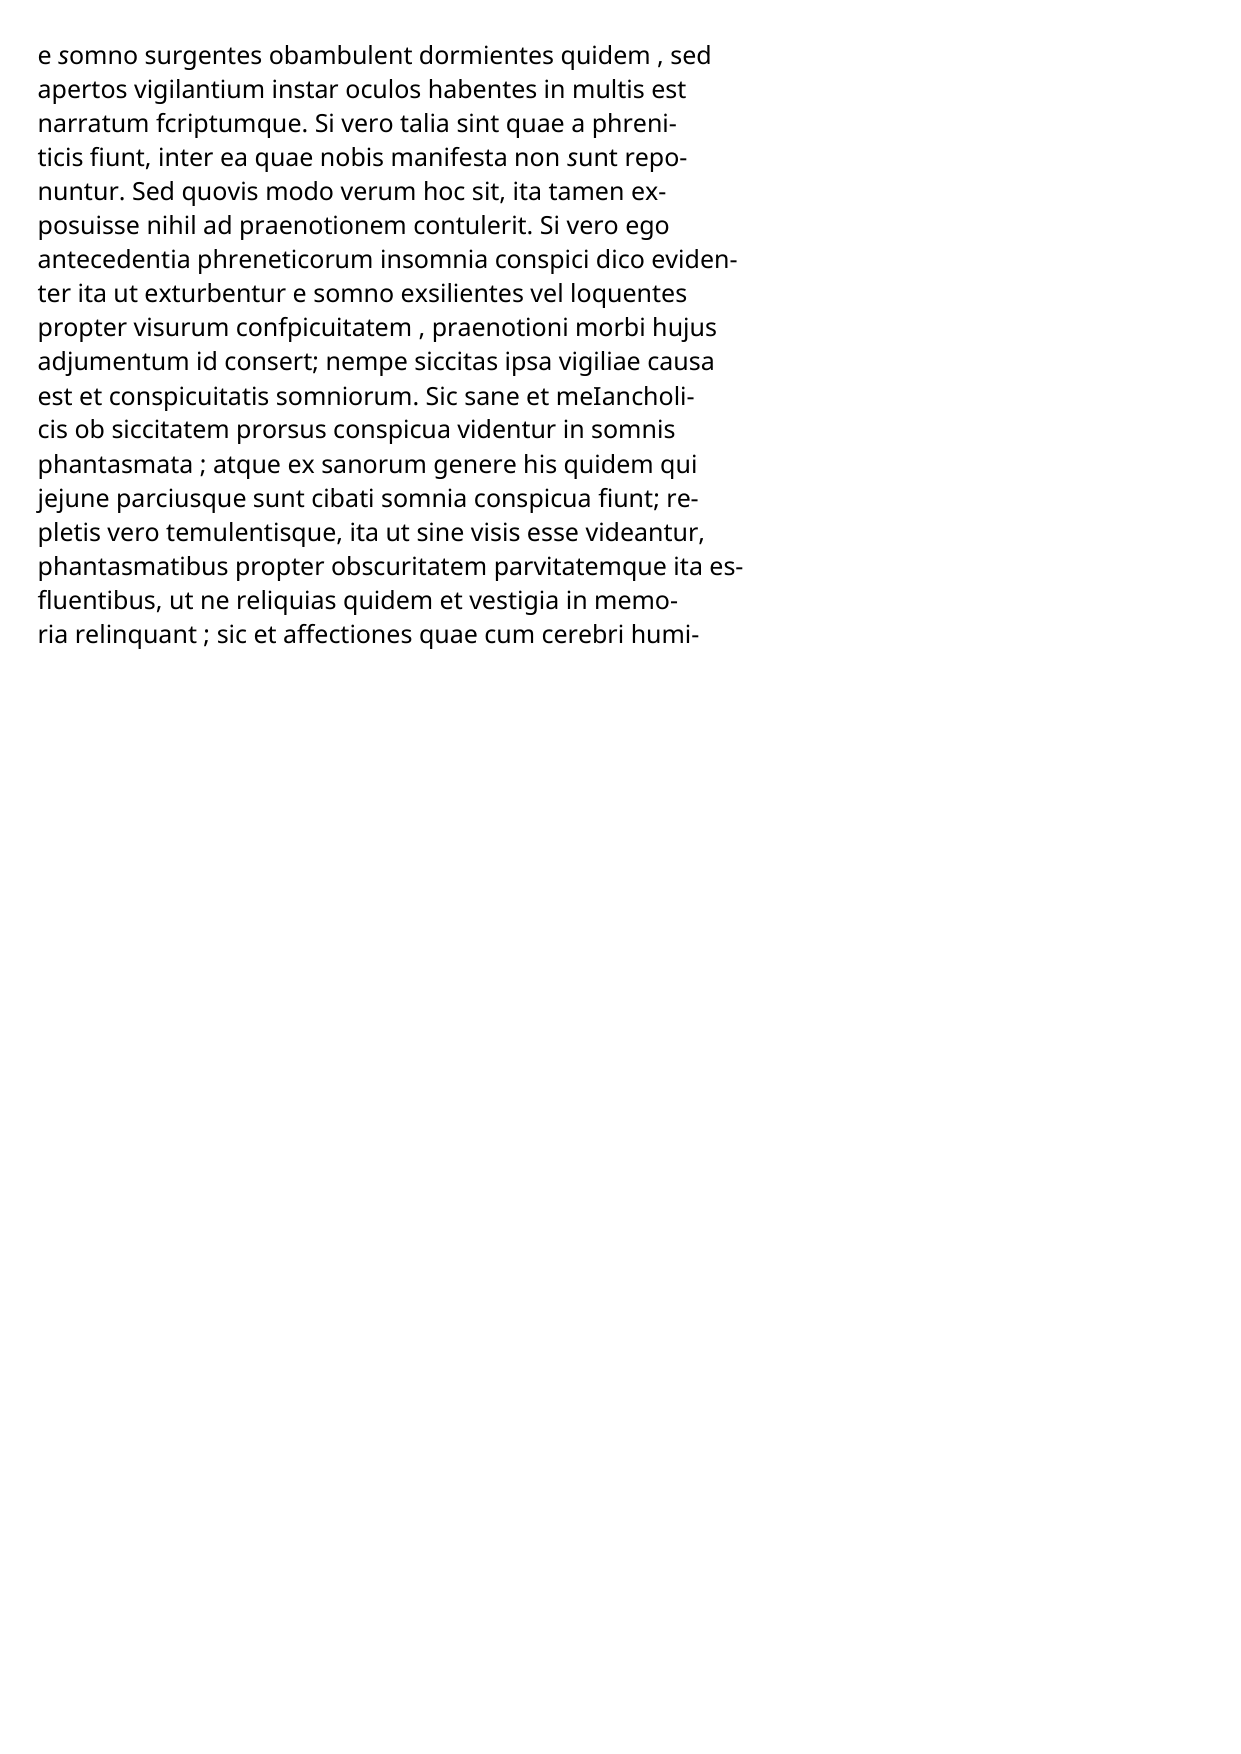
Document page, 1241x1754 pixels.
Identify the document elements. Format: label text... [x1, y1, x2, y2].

text e somno surgentes obambulent dormientes quidem , sed apertos vigilantium instar oculos habentes in multis est narratum fcriptumque. Si vero talia sint quae a phreni- ticis fiunt, inter ea quae nobis manifesta non sunt repo- nuntur. Sed quovis modo verum hoc sit, ita tamen ex- posuisse nihil ad praenotionem contulerit. Si vero ego antecedentia phreneticorum insomnia conspici dico eviden- ter ita ut exturbentur e somno exsilientes vel loquentes propter visurum confpicuitatem , praenotioni morbi hujus adjumentum id consert; nempe siccitas ipsa vigiliae causa est et conspicuitatis somniorum. Sic sane et meIancholi- cis ob siccitatem prorsus conspicua videntur in somnis phantasmata ; atque ex sanorum genere his quidem qui jejune parciusque sunt cibati somnia conspicua fiunt; re- pletis vero temulentisque, ita ut sine visis esse videantur, phantasmatibus propter obscuritatem parvitatemque ita es- fluentibus, ut ne reliquias quidem et vestigia in memo- ria relinquant ; sic et affectiones quae cum cerebri humi- [37, 37, 1203, 651]
